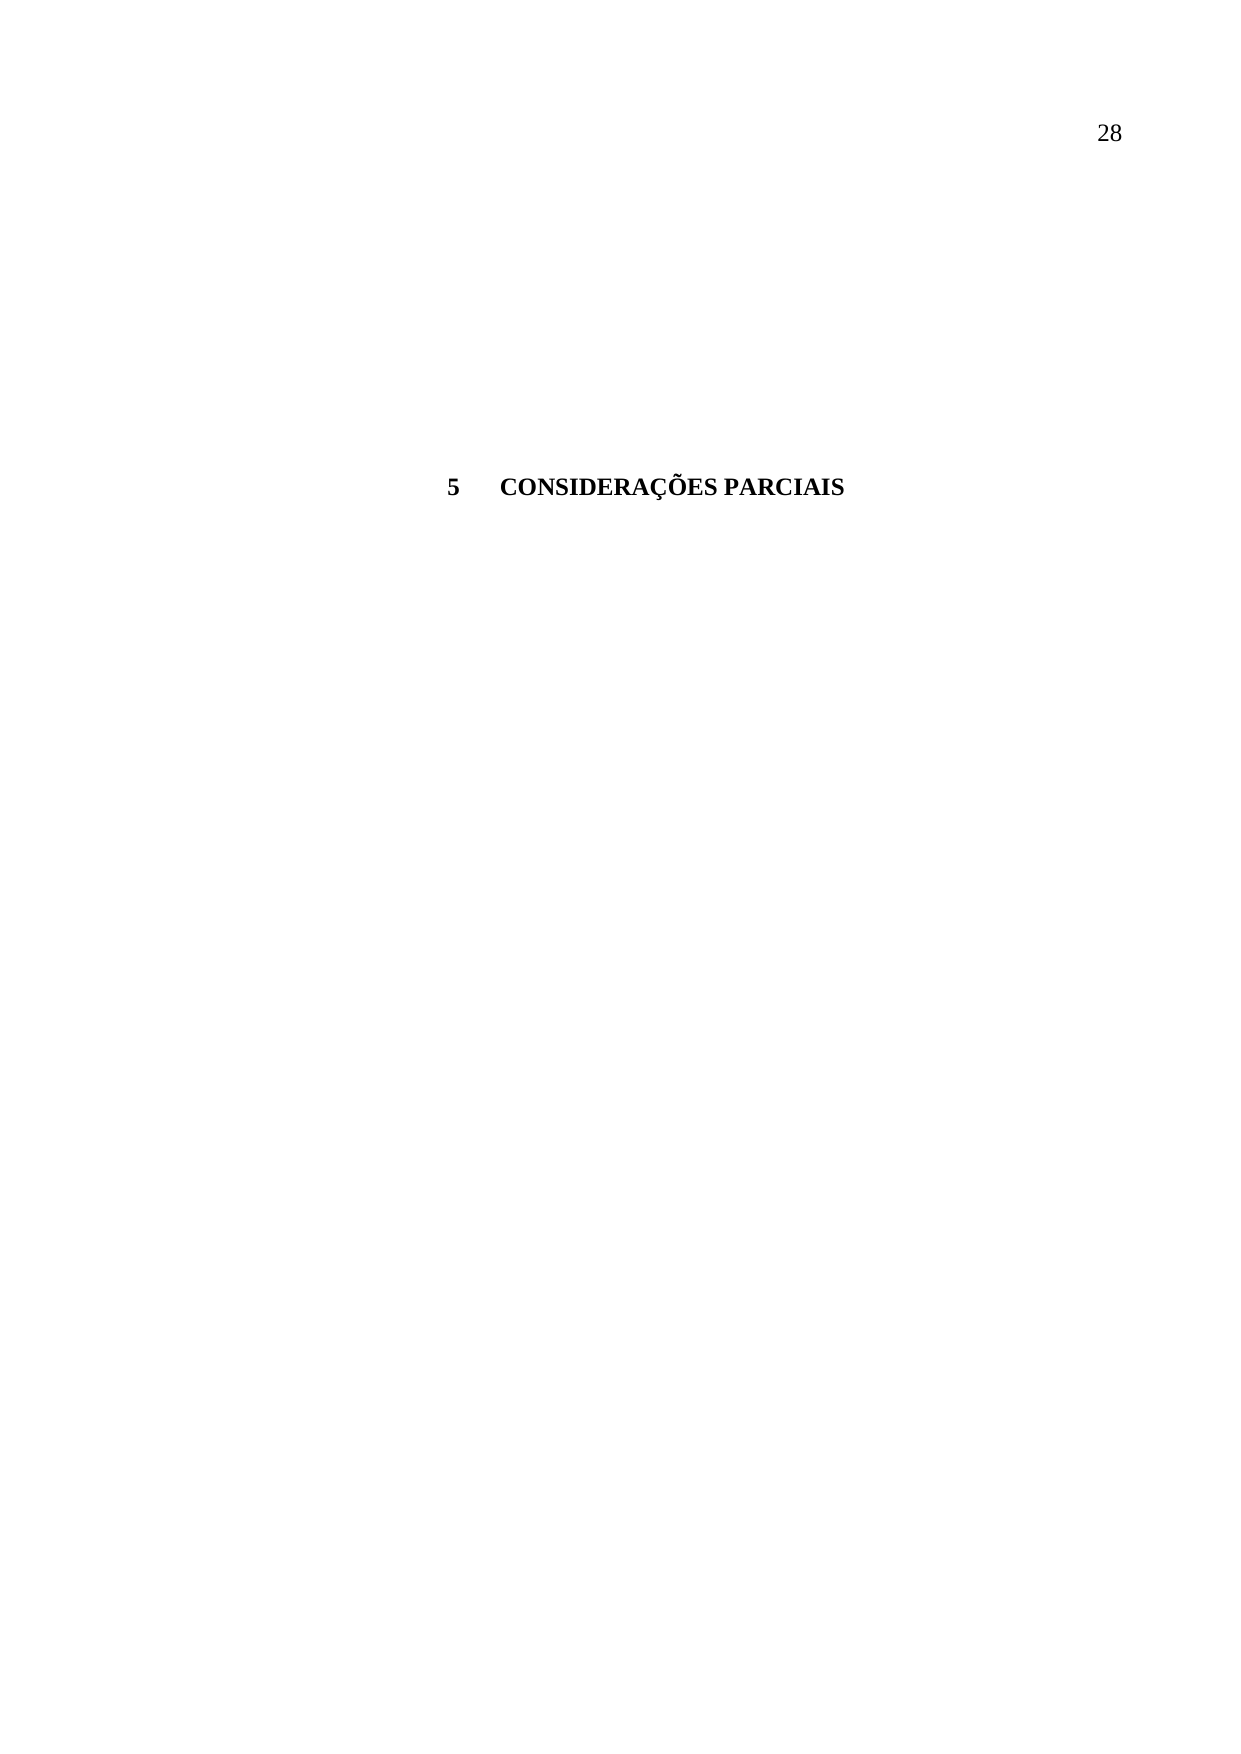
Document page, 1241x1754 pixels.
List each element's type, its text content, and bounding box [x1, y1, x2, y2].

list Considerações parciais [170, 472, 1122, 501]
